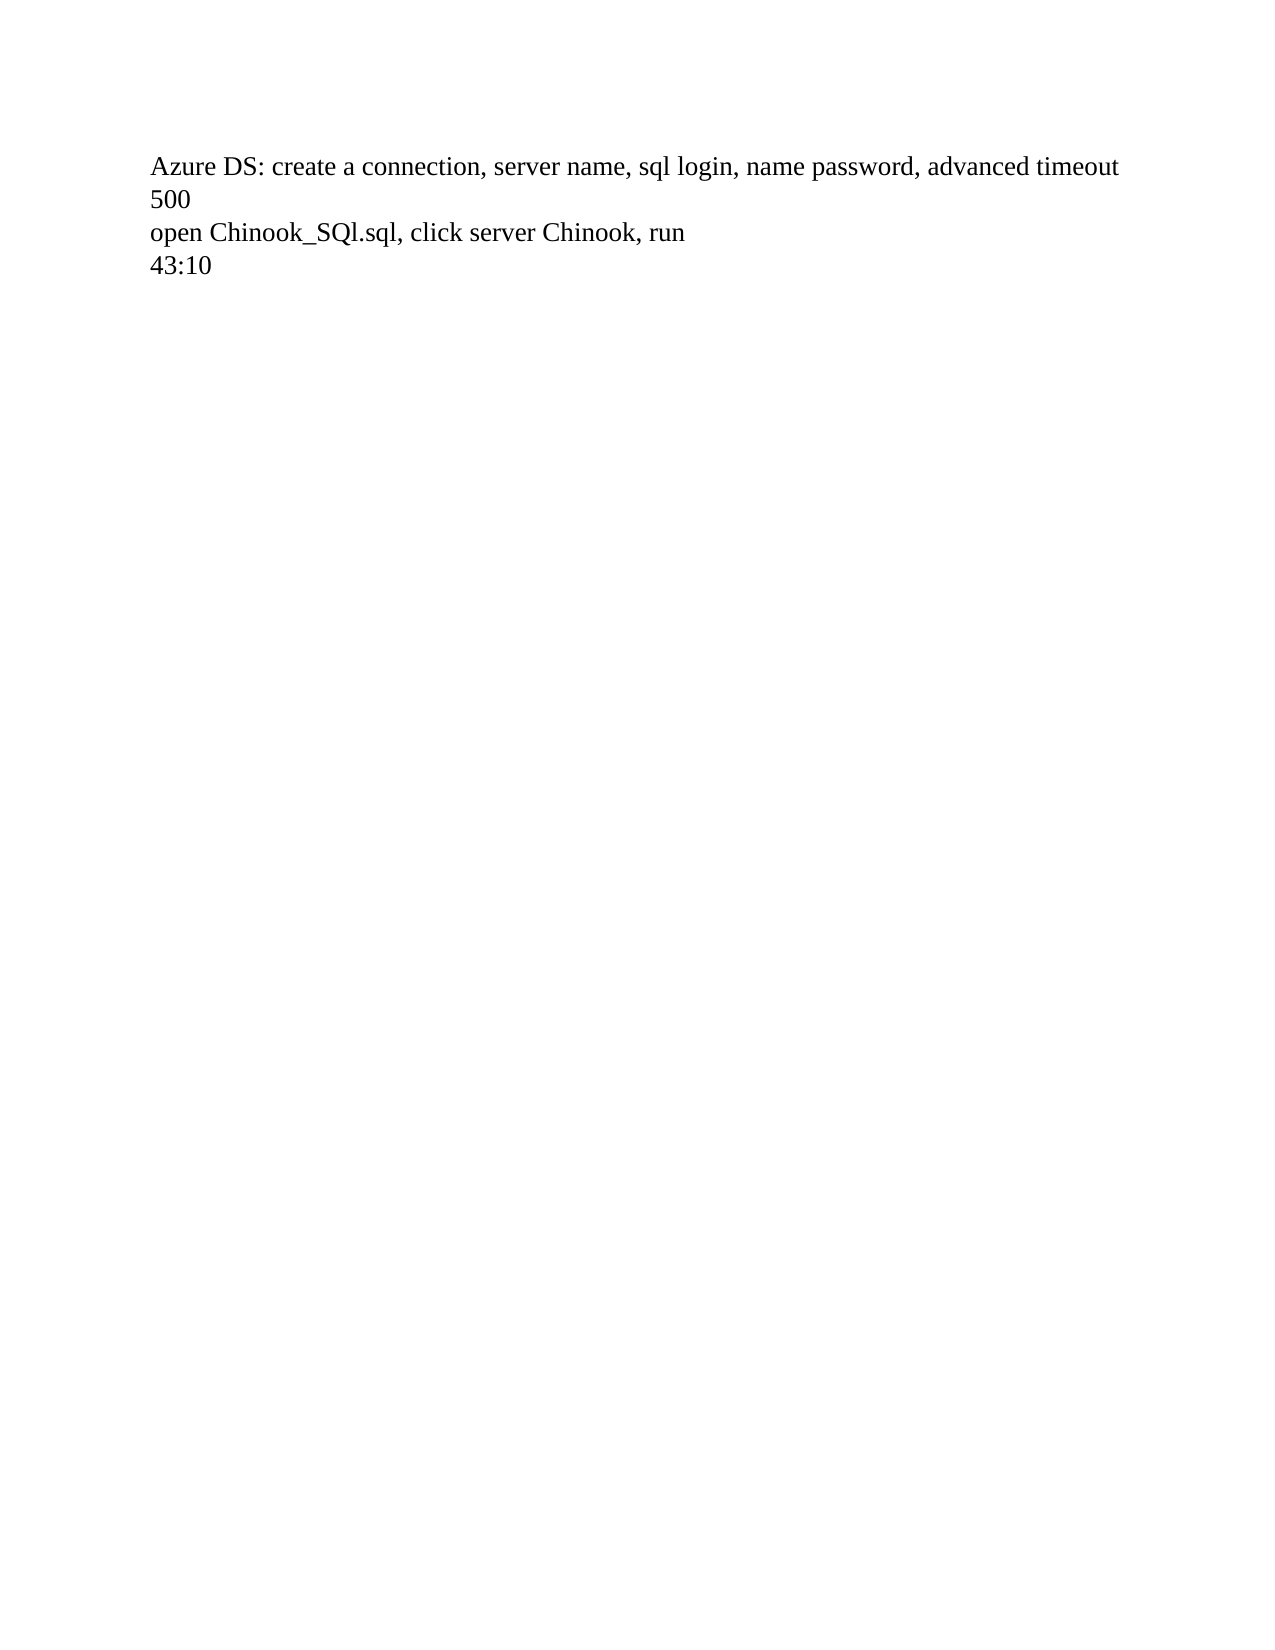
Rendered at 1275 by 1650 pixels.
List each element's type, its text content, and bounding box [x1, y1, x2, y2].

text open Chinook_SQl.sql, click server Chinook, run [150, 216, 1125, 247]
text Azure DS: create a connection, server name, sql login, name password, advanced timeout 500 [150, 150, 1125, 214]
text 43:10 [150, 249, 1125, 280]
